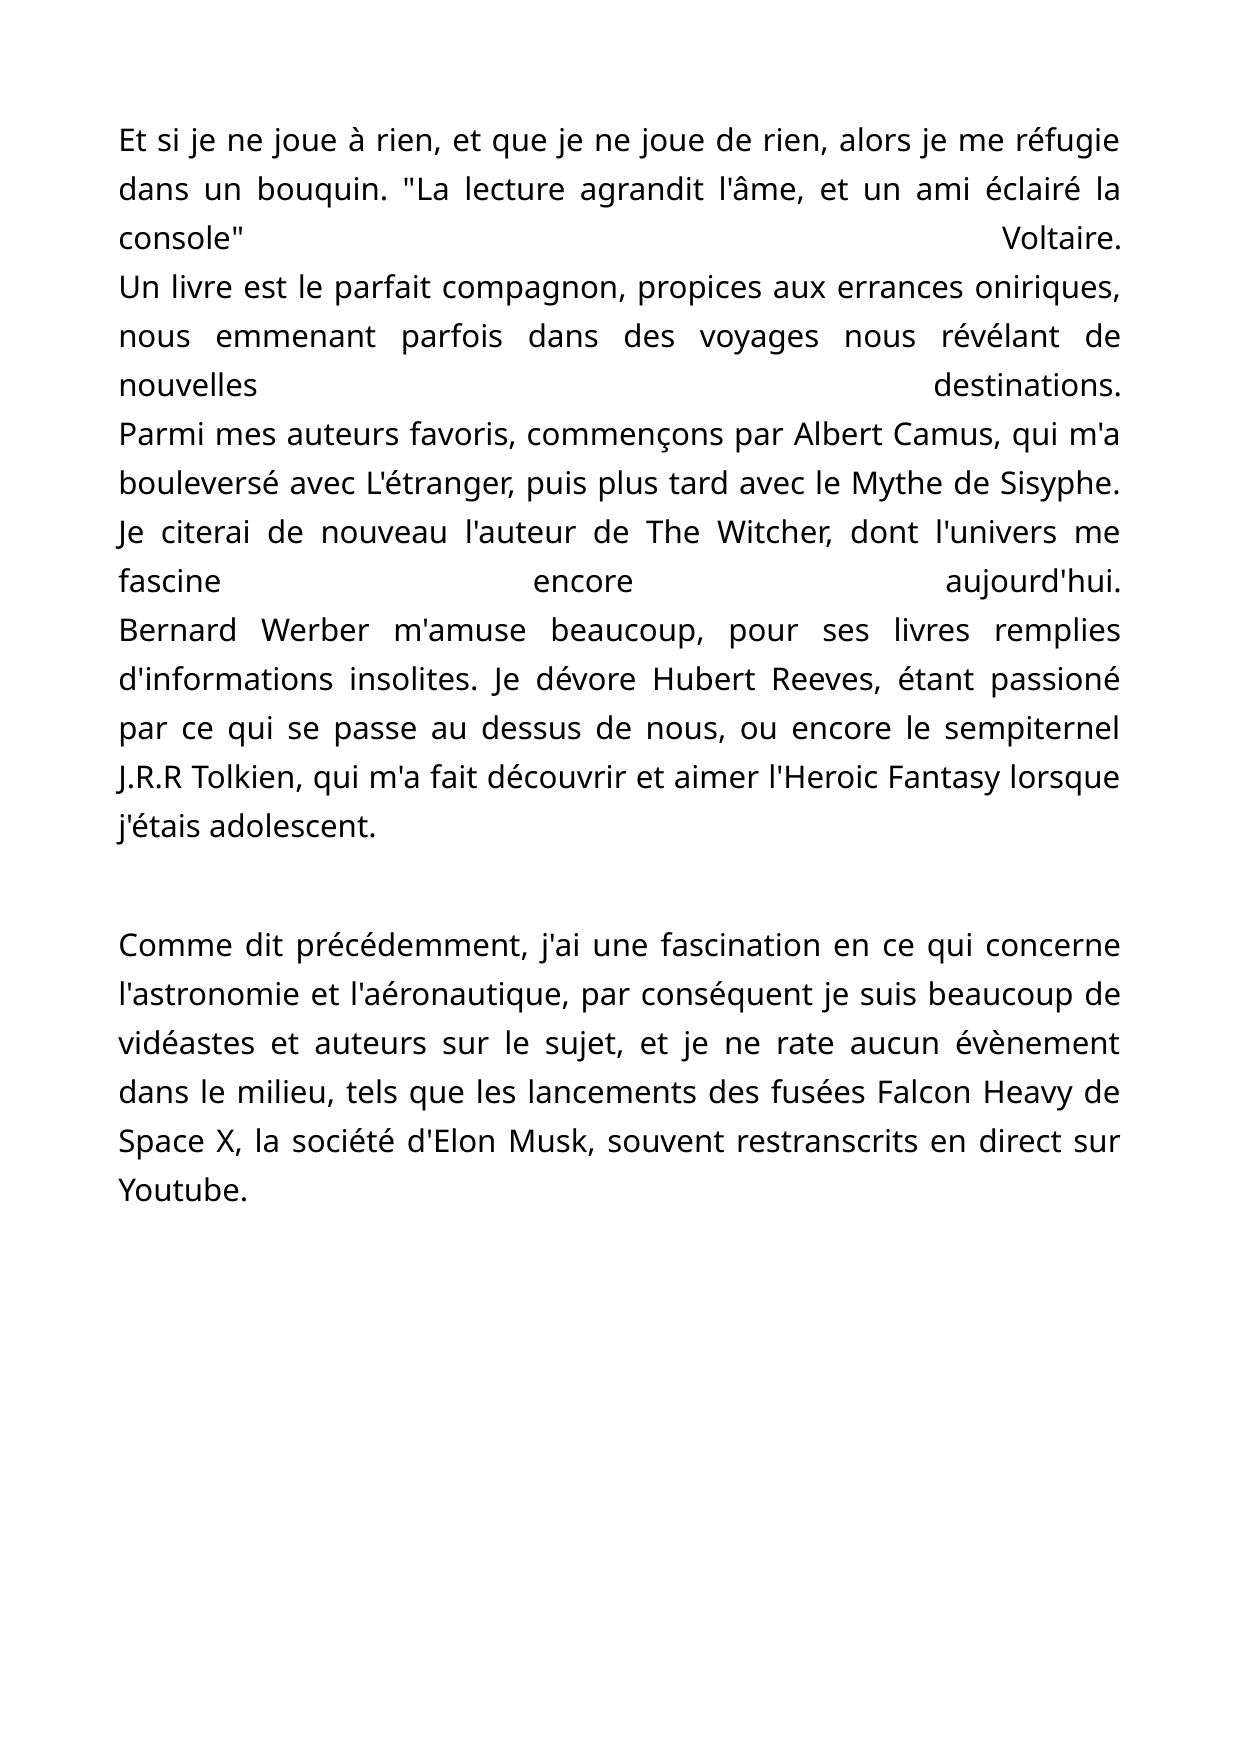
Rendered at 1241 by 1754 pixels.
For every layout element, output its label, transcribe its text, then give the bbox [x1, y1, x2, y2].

text Comme dit précédemment, j'ai une fascination en ce qui concerne l'astronomie et l'aéronautique, par conséquent je suis beaucoup de vidéastes et auteurs sur le sujet, et je ne rate aucun évènement dans le milieu, tels que les lancements des fusées Falcon Heavy de Space X, la société d'Elon Musk, souvent restranscrits en direct sur Youtube. [118, 923, 1122, 1210]
text Et si je ne joue à rien, et que je ne joue de rien, alors je me réfugie dans un bouquin. "La lecture agrandit l'âme, et un ami éclairé la console" Voltaire. Un livre est le parfait compagnon, propices aux errances oniriques, nous emmenant parfois dans des voyages nous révélant de nouvelles destinations. Parmi mes auteurs favoris, commençons par Albert Camus, qui m'a bouleversé avec L'étranger, puis plus tard avec le Mythe de Sisyphe. Je citerai de nouveau l'auteur de The Witcher, dont l'univers me fascine encore aujourd'hui. Bernard Werber m'amuse beaucoup, pour ses livres remplies d'informations insolites. Je dévore Hubert Reeves, étant passioné par ce qui se passe au dessus de nous, ou encore le sempiternel J.R.R Tolkien, qui m'a fait découvrir et aimer l'Heroic Fantasy lorsque j'étais adolescent. [118, 118, 1122, 846]
